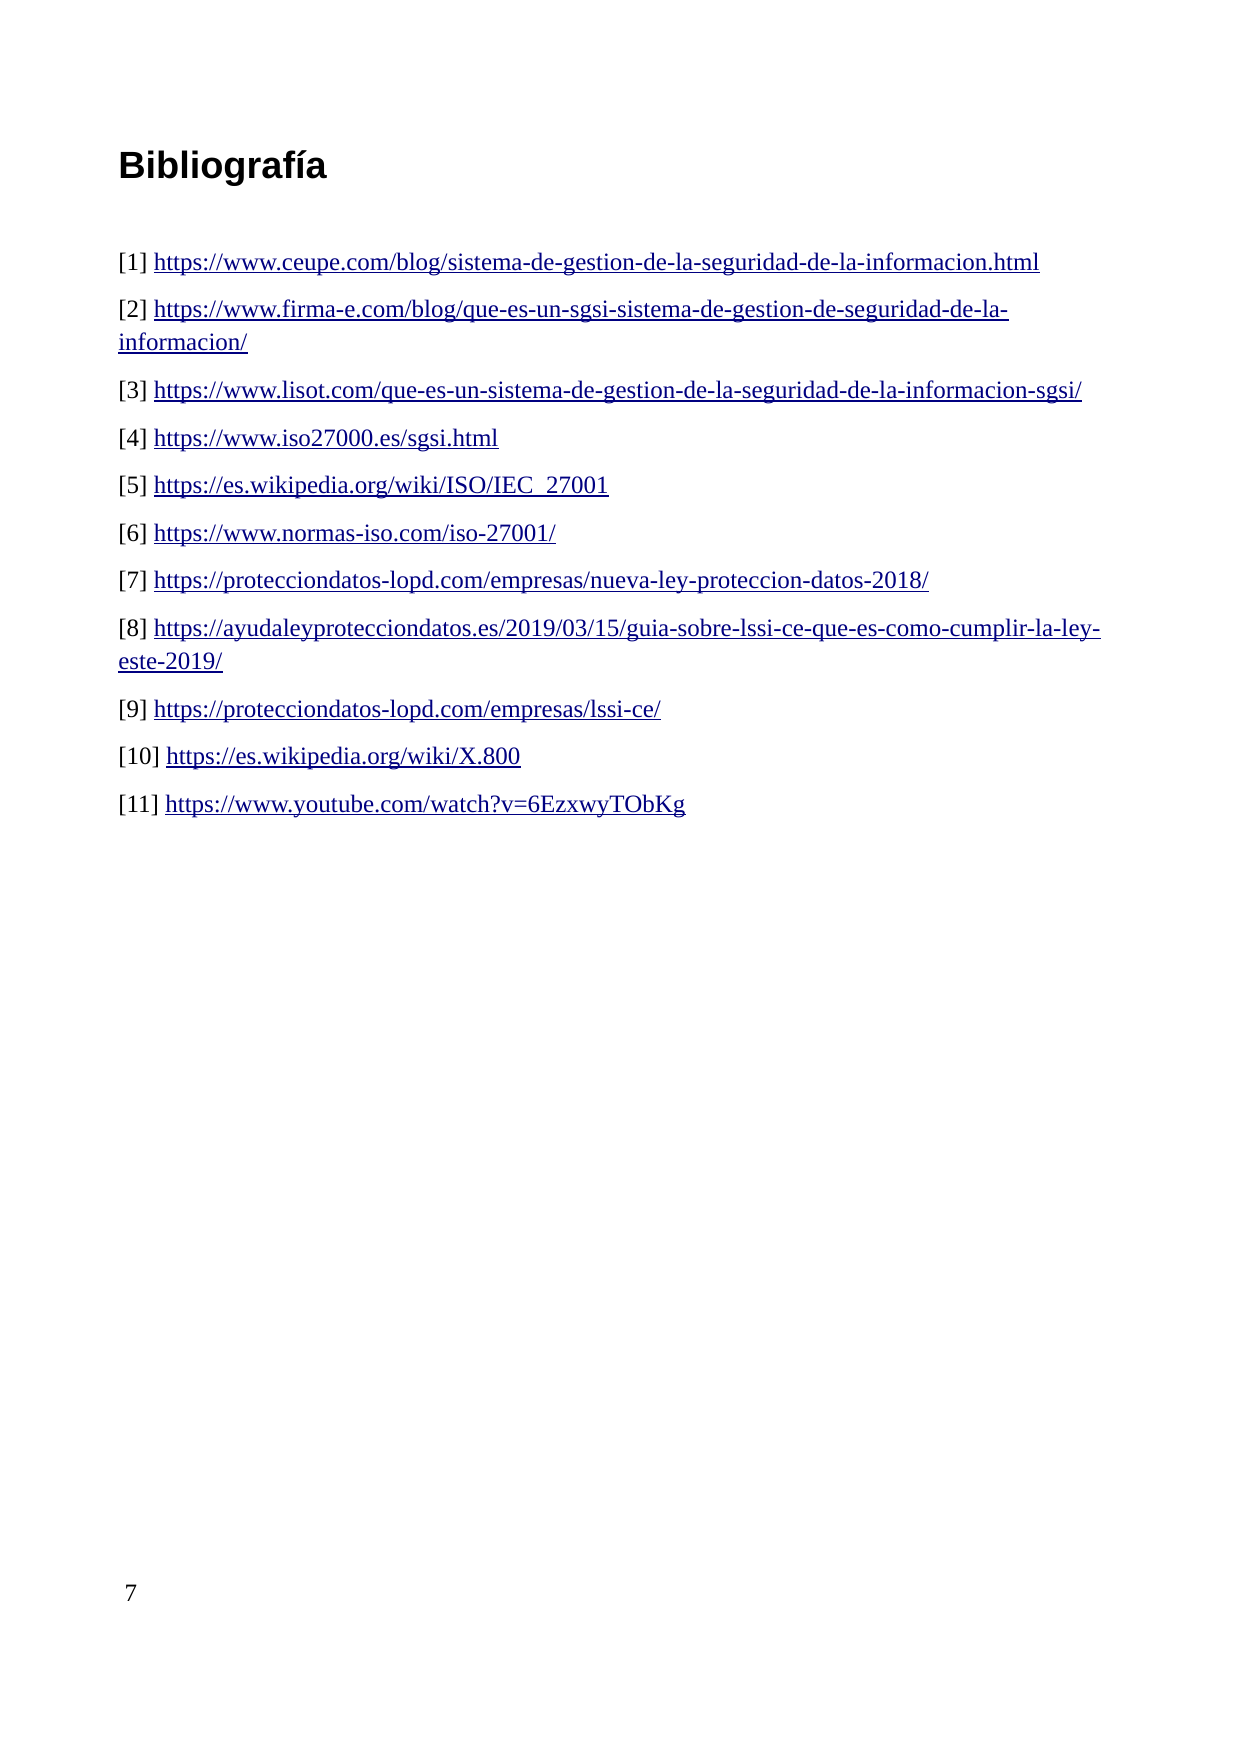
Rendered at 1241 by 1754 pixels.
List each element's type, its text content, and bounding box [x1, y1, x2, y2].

text [4] https://www.iso27000.es/sgsi.html [118, 423, 1122, 451]
text [8] https://ayudaleyprotecciondatos.es/2019/03/15/guia-sobre-lssi-ce-que-es-como-cumplir-la-ley-este-2019/ [118, 613, 1122, 675]
subtitle Bibliografía [118, 143, 1122, 187]
text [9] https://protecciondatos-lopd.com/empresas/lssi-ce/ [118, 694, 1122, 722]
text [2] https://www.firma-e.com/blog/que-es-un-sgsi-sistema-de-gestion-de-seguridad-de-la-informacion/ [118, 294, 1122, 356]
text [7] https://protecciondatos-lopd.com/empresas/nueva-ley-proteccion-datos-2018/ [118, 566, 1122, 594]
text [1] https://www.ceupe.com/blog/sistema-de-gestion-de-la-seguridad-de-la-informacion.html [118, 247, 1122, 276]
text [10] https://es.wikipedia.org/wiki/X.800 [118, 741, 1122, 770]
text [5] https://es.wikipedia.org/wiki/ISO/IEC_27001 [118, 470, 1122, 499]
text [3] https://www.lisot.com/que-es-un-sistema-de-gestion-de-la-seguridad-de-la-informacion-sgsi/ [118, 375, 1122, 404]
text [6] https://www.normas-iso.com/iso-27001/ [118, 518, 1122, 547]
text [11] https://www.youtube.com/watch?v=6EzxwyTObKg [118, 789, 1122, 818]
